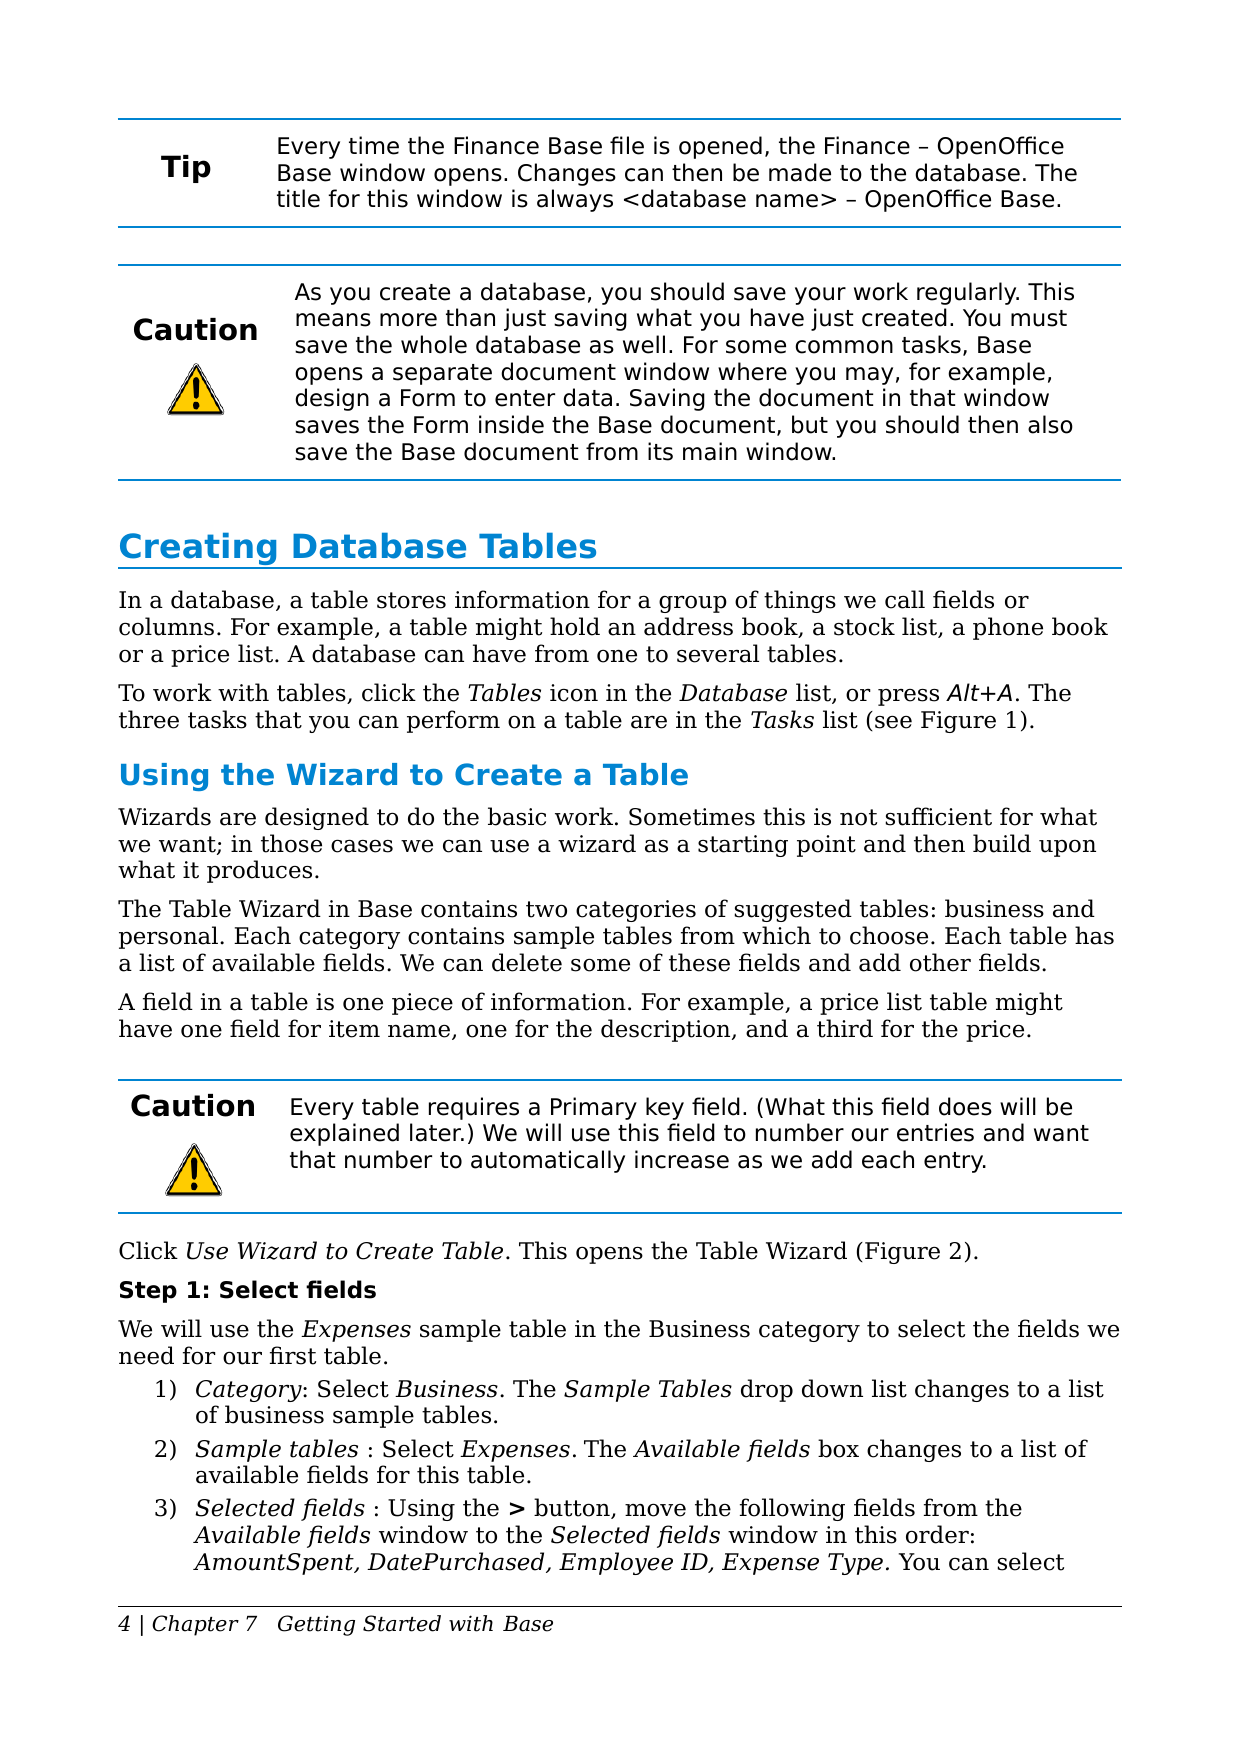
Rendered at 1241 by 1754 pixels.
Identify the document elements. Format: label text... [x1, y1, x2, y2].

subtitle Creating Database Tables [118, 528, 1122, 567]
table_header Caution [118, 1081, 268, 1212]
subtitle Using the Wizard to Create a Table [118, 758, 1122, 792]
table_header Every table requires a Primary key field. (What this field does will be explained later.) We will use this field to number our entries and want that number to automatically increase as we add each entry. [268, 1081, 1122, 1212]
list Sample tables : Select Expenses. The Available fields box changes to a list of available fields for this table. [177, 1436, 1122, 1489]
picture [163, 359, 228, 419]
list Selected fields : Using the > button, move the following fields from the Available fields window to the Selected fields window in this order: AmountSpent, DatePurchased, Employee ID, Expense Type. You can select [177, 1495, 1122, 1575]
text To work with tables, click the Tables icon in the Database list, or press Alt+A. The three tasks that you can perform on a table are in the Tasks list (see Figure 1). [118, 680, 1122, 733]
text Step 1: Select fields [118, 1277, 1122, 1304]
table_header Every time the Finance Base file is opened, the Finance – OpenOffice Base window opens. Changes can then be made to the database. The title for this window is always <database name> – OpenOffice Base. [255, 120, 1121, 226]
text In a database, a table stores information for a group of things we call fields or columns. For example, a table might hold an address book, a stock list, a phone book or a price list. A database can have from one to several tables. [118, 588, 1122, 668]
text Click Use Wizard to Create Table. This opens the Table Wizard (Figure 2). [118, 1238, 1122, 1264]
picture [161, 1139, 226, 1200]
table_header Tip [118, 120, 255, 226]
text A field in a table is one piece of information. For example, a price list table might have one field for item name, one for the description, and a third for the price. [118, 989, 1122, 1042]
list Category: Select Business. The Sample Tables drop down list changes to a list of business sample tables. [177, 1376, 1122, 1429]
table_header As you create a database, you should save your work regularly. This means more than just saving what you have just created. You must save the whole database as well. For some common tasks, Base opens a separate document window where you may, for example, design a Form to enter data. Saving the document in that window saves the Form inside the Base document, but you should then also save the Base document from its main window. [273, 266, 1121, 478]
table_header Caution [118, 266, 273, 478]
text Wizards are designed to do the basic work. Sometimes this is not sufficient for what we want; in those cases we can use a wizard as a starting point and then build upon what it produces. [118, 804, 1122, 884]
list We will use the Expenses sample table in the Business category to select the fields we need for our first table. [118, 1316, 1122, 1369]
text The Table Wizard in Base contains two categories of suggested tables: business and personal. Each category contains sample tables from which to choose. Each table has a list of available fields. We can delete some of these fields and add other fields. [118, 897, 1122, 977]
